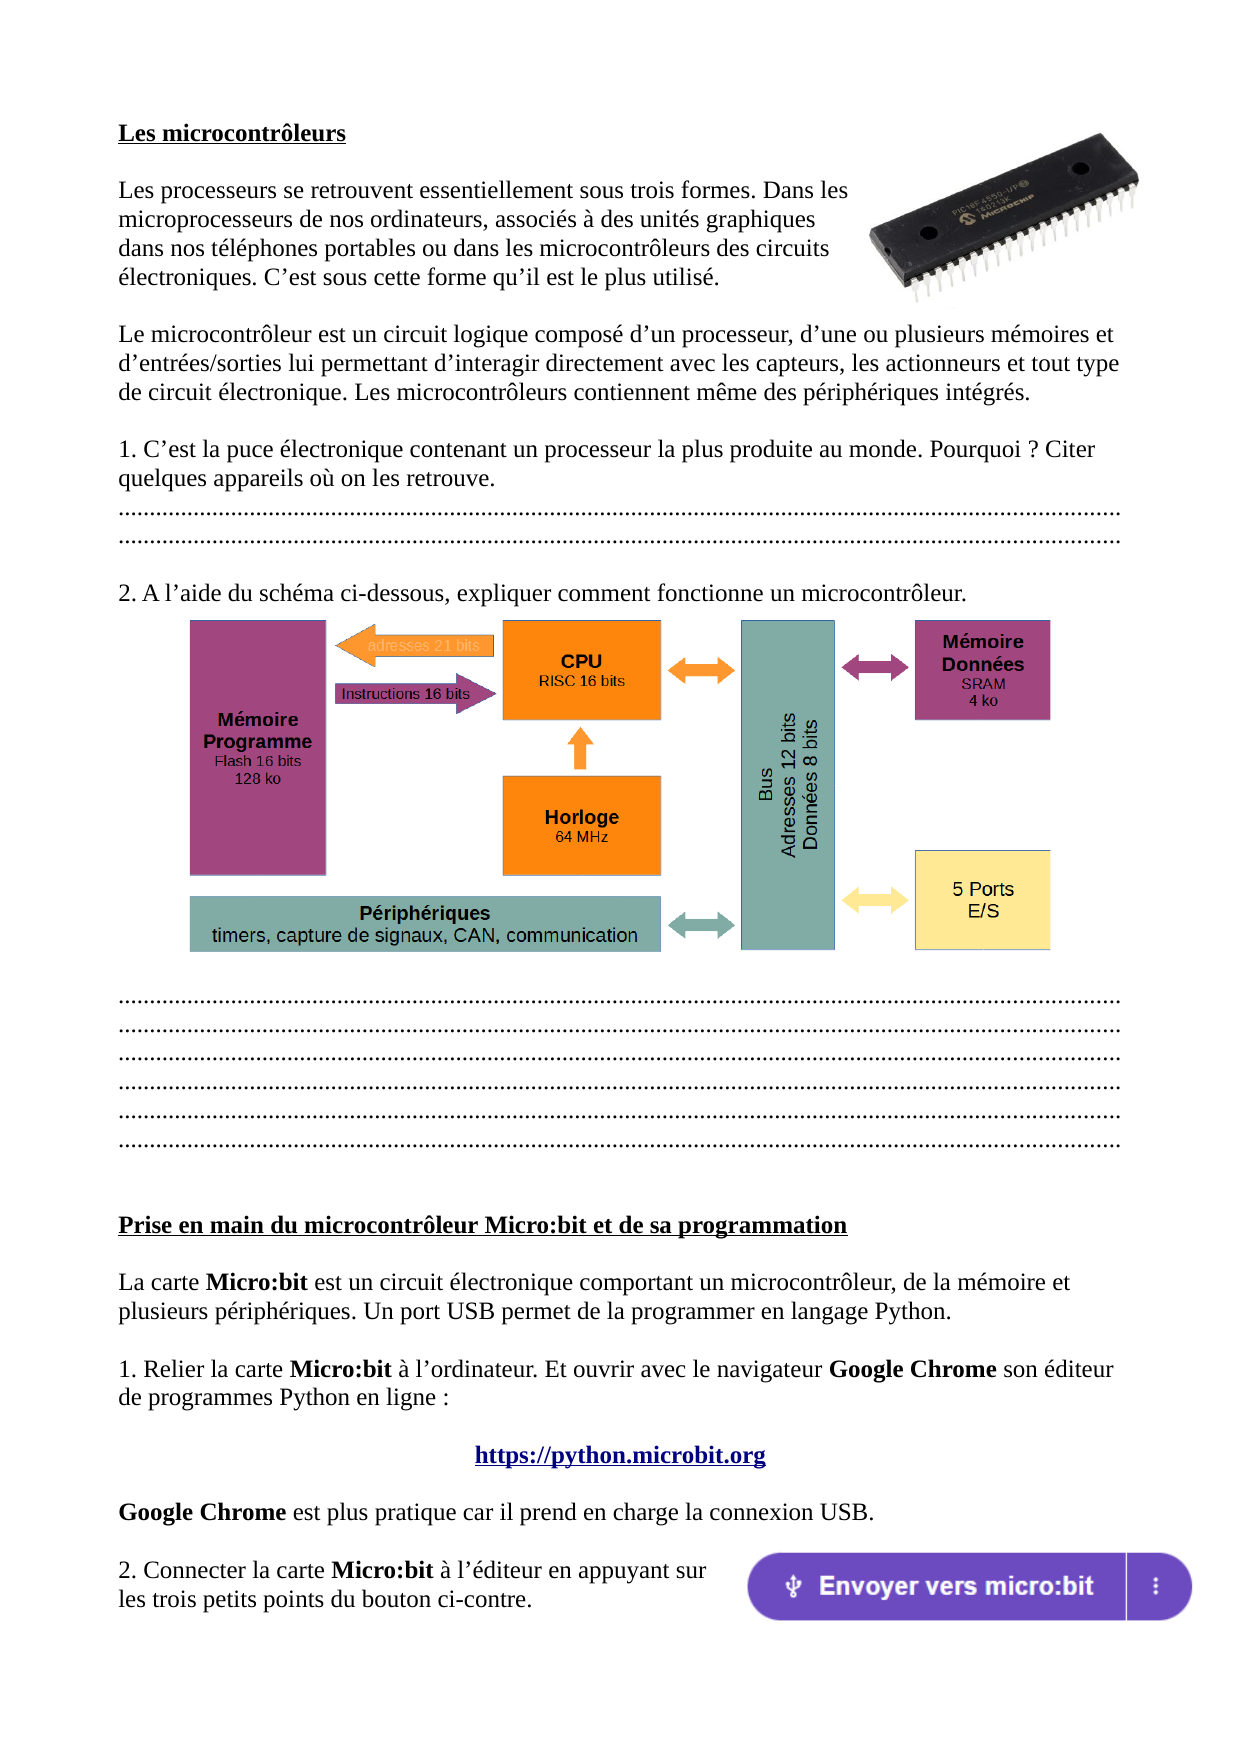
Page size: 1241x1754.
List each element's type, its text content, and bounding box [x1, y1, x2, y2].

picture [729, 1545, 1206, 1632]
text 1. Relier la carte Micro:bit à l’ordinateur. Et ouvrir avec le navigateur Google Chrome son éditeur de programmes Python en ligne : [118, 1354, 1122, 1411]
text Google Chrome est plus pratique car il prend en charge la connexion USB. [118, 1497, 1122, 1526]
text Les microcontrôleurs [118, 118, 1122, 147]
text Les processeurs se retrouvent essentiellement sous trois formes. Dans les microprocesseurs de nos ordinateurs, associés à des unités graphiques dans nos téléphones portables ou dans les microcontrôleurs des circuits électroniques. C’est sous cette forme qu’il est le plus utilisé. [118, 176, 863, 291]
text 1. C’est la puce électronique contenant un processeur la plus produite au monde. Pourquoi ? Citer quelques appareils où on les retrouve. [118, 434, 1122, 492]
picture [863, 126, 1145, 309]
text La carte Micro:bit est un circuit électronique comportant un microcontrôleur, de la mémoire et plusieurs périphériques. Un port USB permet de la programmer en langage Python. [118, 1267, 1122, 1325]
text 2. Connecter la carte Micro:bit à l’éditeur en appuyant sur les trois petits points du bouton ci-contre. [118, 1555, 729, 1612]
text Le microcontrôleur est un circuit logique composé d’un processeur, d’une ou plusieurs mémoires et d’entrées/sorties lui permettant d’interagir directement avec les capteurs, les actionneurs et tout type de circuit électronique. Les microcontrôleurs contiennent même des périphériques intégrés. [118, 319, 1122, 406]
text 2. A l’aide du schéma ci-dessous, expliquer comment fonctionne un microcontrôleur. [118, 578, 1122, 607]
text Prise en main du microcontrôleur Micro:bit et de sa programmation [118, 1210, 1122, 1239]
picture [189, 620, 1051, 952]
text https://python.microbit.org [118, 1440, 1122, 1469]
